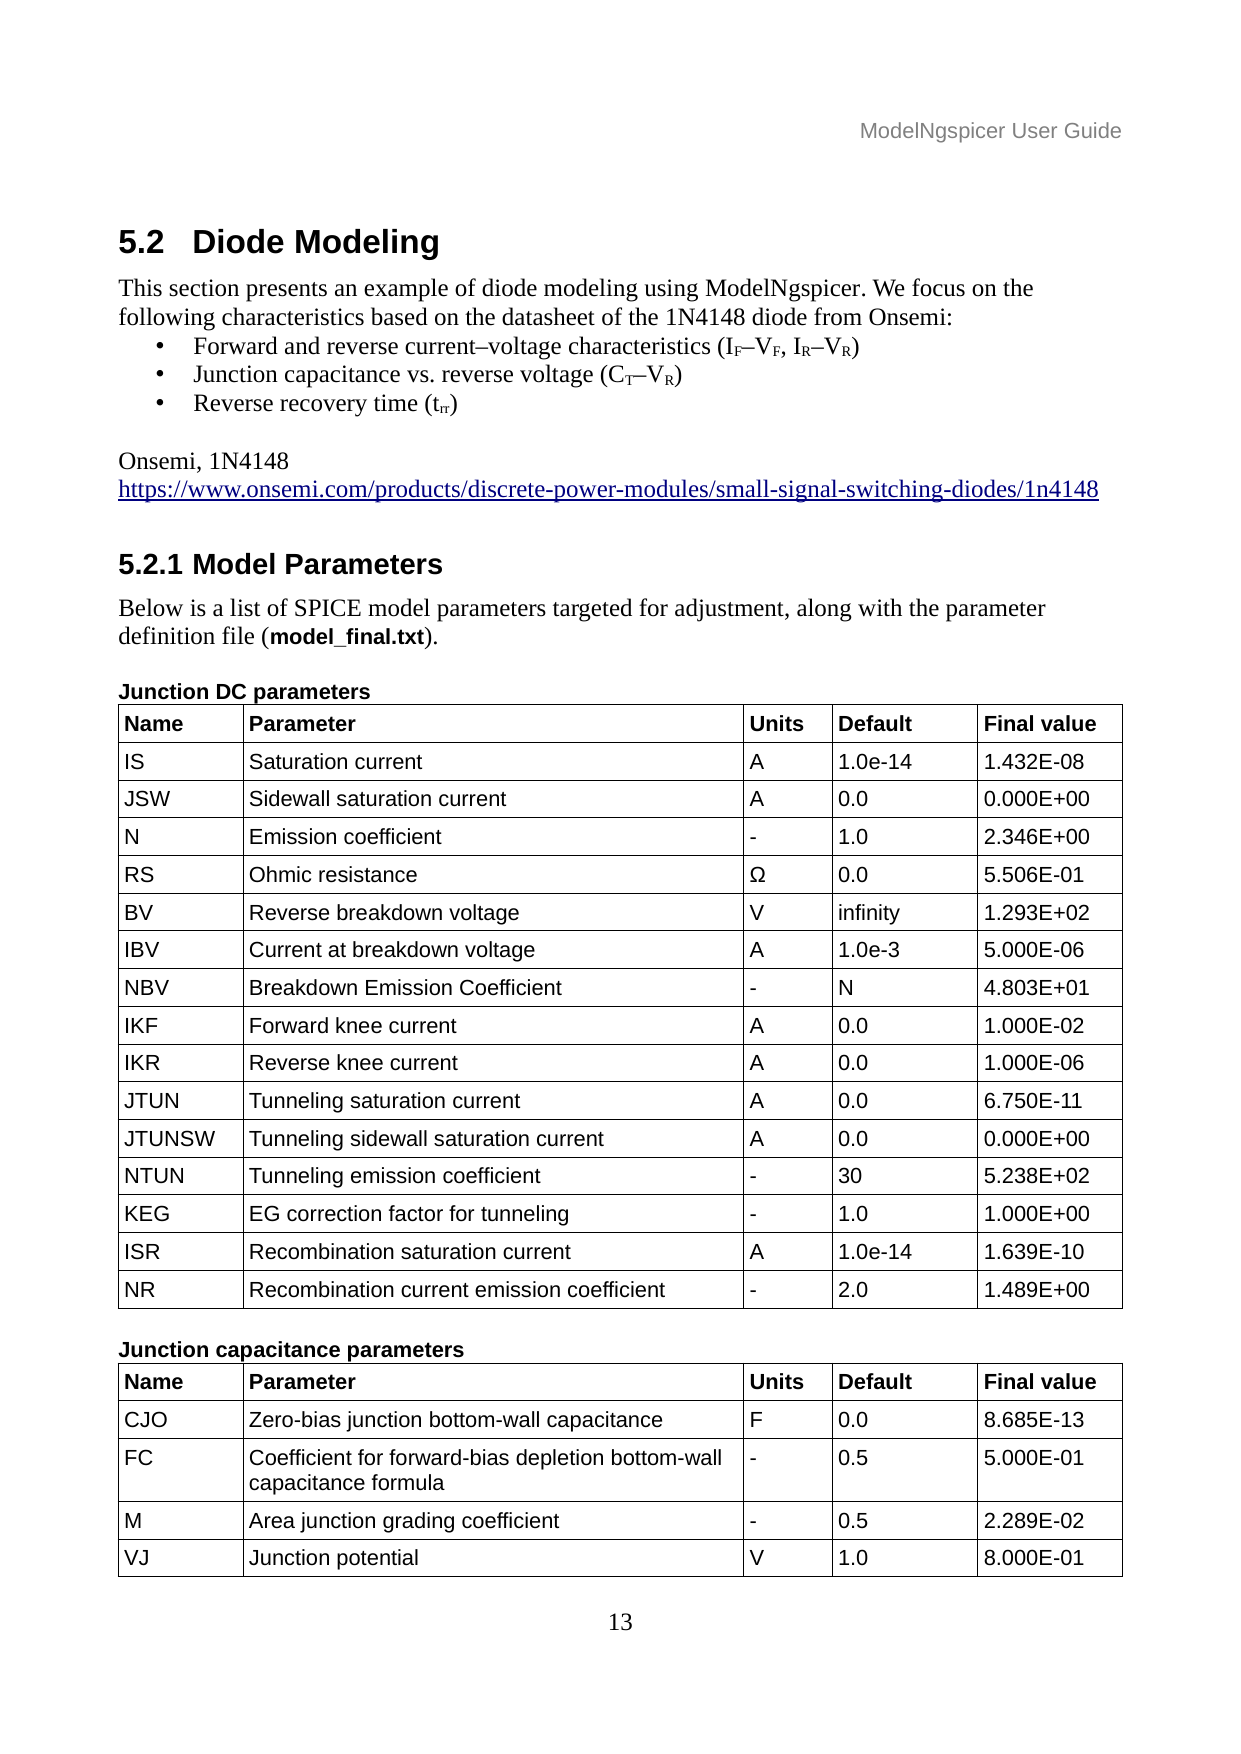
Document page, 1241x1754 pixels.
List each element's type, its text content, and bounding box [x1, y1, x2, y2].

table_cell - [744, 1502, 832, 1538]
table_header Parameter [244, 705, 743, 742]
table_cell M [119, 1502, 243, 1538]
table_cell 1.000E+00 [978, 1195, 1122, 1232]
table_cell - [744, 1158, 832, 1194]
table_cell 8.000E-01 [978, 1540, 1122, 1576]
table_cell 0.000E+00 [978, 1120, 1122, 1157]
text This section presents an example of diode modeling using ModelNgspicer. We focus on the following characteristics based on the datasheet of the 1N4148 diode from Onsemi: [118, 273, 1122, 331]
table_cell 1.000E-02 [978, 1007, 1122, 1043]
table_cell A [744, 743, 832, 779]
table_cell 6.750E-11 [978, 1082, 1122, 1119]
table_cell CJO [119, 1401, 243, 1438]
table_cell VJ [119, 1540, 243, 1576]
table_cell NTUN [119, 1158, 243, 1194]
table_cell NBV [119, 969, 243, 1006]
table_cell infinity [833, 894, 977, 930]
table_cell 0.5 [833, 1439, 977, 1501]
table_cell Tunneling sidewall saturation current [244, 1120, 743, 1157]
subtitle Diode Modeling [118, 222, 1122, 261]
table_cell 1.0e-14 [833, 743, 977, 779]
table_header Name [119, 1364, 243, 1400]
table_cell Area junction grading coefficient [244, 1502, 743, 1538]
table_cell 1.293E+02 [978, 894, 1122, 930]
text Junction DC parameters [118, 679, 1122, 704]
table_cell Coefficient for forward-bias depletion bottom-wall capacitance formula [244, 1439, 743, 1501]
table_cell Reverse knee current [244, 1045, 743, 1081]
table_cell - [744, 1439, 832, 1501]
table_cell 5.506E-01 [978, 856, 1122, 893]
table_cell IKR [119, 1045, 243, 1081]
table_cell IKF [119, 1007, 243, 1043]
table_cell Saturation current [244, 743, 743, 779]
table_cell IS [119, 743, 243, 779]
text Onsemi, 1N4148 [118, 446, 1122, 474]
table_cell A [744, 1045, 832, 1081]
table_cell Sidewall saturation current [244, 781, 743, 817]
table_cell Zero-bias junction bottom-wall capacitance [244, 1401, 743, 1438]
table_cell - [744, 1271, 832, 1307]
table_cell 0.0 [833, 1120, 977, 1157]
table_cell - [744, 1195, 832, 1232]
table_cell 1.0e-3 [833, 931, 977, 968]
table_cell 0.000E+00 [978, 781, 1122, 817]
text Junction capacitance parameters [118, 1337, 1122, 1362]
table_cell JTUN [119, 1082, 243, 1119]
table_cell KEG [119, 1195, 243, 1232]
table_cell 2.346E+00 [978, 818, 1122, 855]
table_header Final value [978, 705, 1122, 742]
table_cell 1.0 [833, 1195, 977, 1232]
table_header Parameter [244, 1364, 743, 1400]
table_cell 5.000E-01 [978, 1439, 1122, 1501]
list Forward and reverse current–voltage characteristics (IF–VF, IR–VR) [156, 331, 1122, 359]
table_cell Recombination saturation current [244, 1233, 743, 1270]
table_cell V [744, 1540, 832, 1576]
table_cell Forward knee current [244, 1007, 743, 1043]
table_cell 2.0 [833, 1271, 977, 1307]
table_cell F [744, 1401, 832, 1438]
table_cell A [744, 781, 832, 817]
table_cell 1.0e-14 [833, 1233, 977, 1270]
table_cell 0.0 [833, 1082, 977, 1119]
table_cell Junction potential [244, 1540, 743, 1576]
table_cell 1.489E+00 [978, 1271, 1122, 1307]
table_cell Emission coefficient [244, 818, 743, 855]
table_cell NR [119, 1271, 243, 1307]
table_cell 0.0 [833, 781, 977, 817]
table_cell Tunneling emission coefficient [244, 1158, 743, 1194]
table_cell Recombination current emission coefficient [244, 1271, 743, 1307]
table_cell JSW [119, 781, 243, 817]
text Below is a list of SPICE model parameters targeted for adjustment, along with the parameter definition file (model_final.txt). [118, 593, 1122, 650]
table_cell RS [119, 856, 243, 893]
table_cell A [744, 1007, 832, 1043]
table_cell 1.0 [833, 818, 977, 855]
table_cell - [744, 969, 832, 1006]
table_cell 30 [833, 1158, 977, 1194]
table_header Default [833, 705, 977, 742]
table_cell Tunneling saturation current [244, 1082, 743, 1119]
table_cell 1.639E-10 [978, 1233, 1122, 1270]
table_cell Ohmic resistance [244, 856, 743, 893]
table_header Units [744, 705, 832, 742]
table_cell A [744, 931, 832, 968]
list Reverse recovery time (trr) [156, 388, 1122, 417]
table_cell 1.000E-06 [978, 1045, 1122, 1081]
table_cell EG correction factor for tunneling [244, 1195, 743, 1232]
text https://www.onsemi.com/products/discrete-power-modules/small-signal-switching-diodes/1n4148 [118, 474, 1122, 503]
table_cell 0.0 [833, 1007, 977, 1043]
table_cell V [744, 894, 832, 930]
table_cell ISR [119, 1233, 243, 1270]
table_cell - [744, 818, 832, 855]
table_header Final value [978, 1364, 1122, 1400]
table_cell A [744, 1233, 832, 1270]
table_cell 5.238E+02 [978, 1158, 1122, 1194]
table_cell A [744, 1120, 832, 1157]
table_header Name [119, 705, 243, 742]
table_cell 0.5 [833, 1502, 977, 1538]
table_cell 1.432E-08 [978, 743, 1122, 779]
table_cell Reverse breakdown voltage [244, 894, 743, 930]
table_cell Ω [744, 856, 832, 893]
table_cell Current at breakdown voltage [244, 931, 743, 968]
table_cell N [119, 818, 243, 855]
table_cell 8.685E-13 [978, 1401, 1122, 1438]
table_cell BV [119, 894, 243, 930]
table_cell 5.000E-06 [978, 931, 1122, 968]
table_header Default [833, 1364, 977, 1400]
list Junction capacitance vs. reverse voltage (CT–VR) [156, 359, 1122, 388]
table_cell 0.0 [833, 856, 977, 893]
table_cell FC [119, 1439, 243, 1501]
table_cell A [744, 1082, 832, 1119]
table_cell 0.0 [833, 1401, 977, 1438]
table_cell 0.0 [833, 1045, 977, 1081]
table_header Units [744, 1364, 832, 1400]
table_cell 1.0 [833, 1540, 977, 1576]
table_cell IBV [119, 931, 243, 968]
table_cell JTUNSW [119, 1120, 243, 1157]
table_cell 4.803E+01 [978, 969, 1122, 1006]
table_cell Breakdown Emission Coefficient [244, 969, 743, 1006]
table_cell N [833, 969, 977, 1006]
subtitle Model Parameters [118, 547, 1122, 580]
table_cell 2.289E-02 [978, 1502, 1122, 1538]
